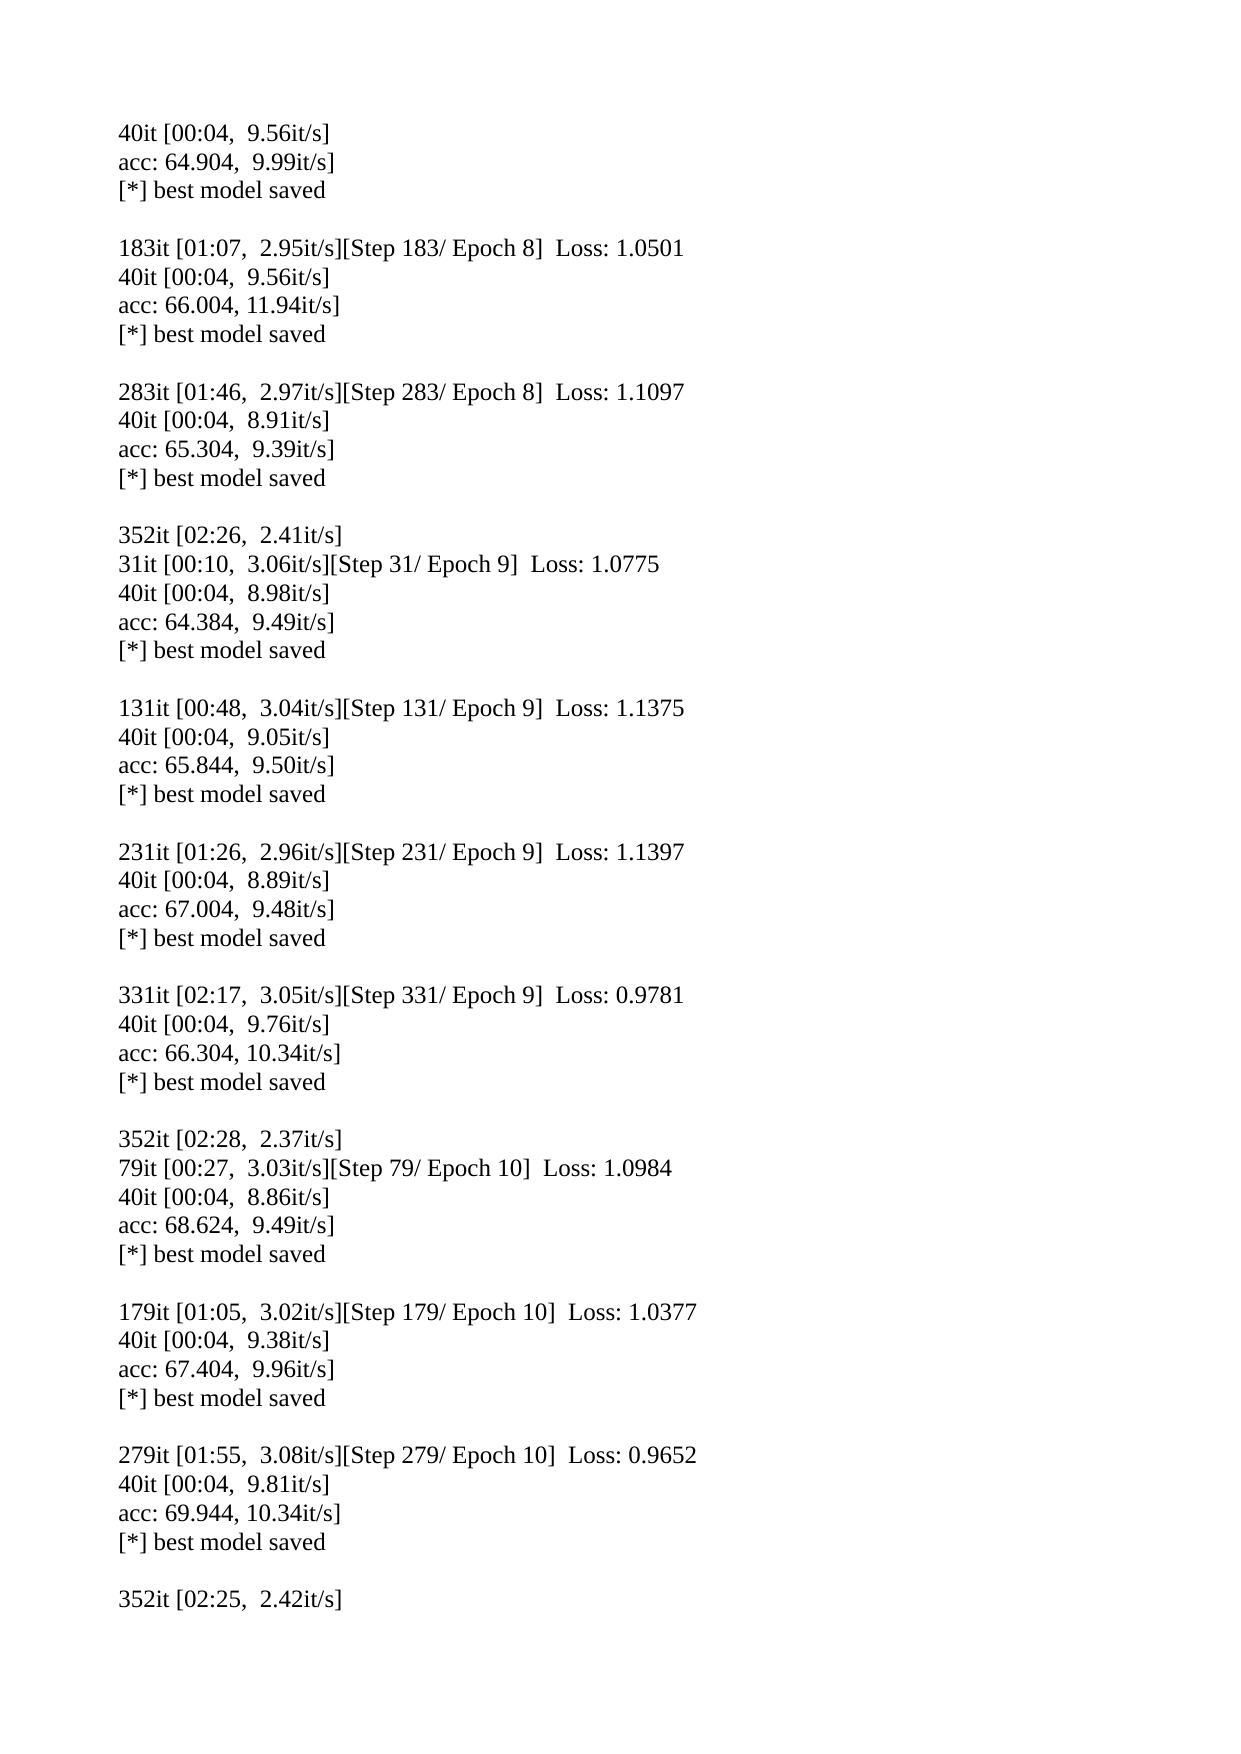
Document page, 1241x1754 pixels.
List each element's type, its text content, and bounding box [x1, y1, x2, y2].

text 40it [00:04, 9.38it/s] [118, 1326, 1122, 1354]
text 179it [01:05, 3.02it/s][Step 179/ Epoch 10] Loss: 1.0377 [118, 1297, 1122, 1326]
text [*] best model saved [118, 319, 1122, 348]
text 40it [00:04, 9.56it/s] [118, 262, 1122, 291]
text 40it [00:04, 9.56it/s] [118, 118, 1122, 147]
text 40it [00:04, 8.86it/s] [118, 1182, 1122, 1211]
text 40it [00:04, 8.91it/s] [118, 406, 1122, 434]
text [*] best model saved [118, 636, 1122, 664]
text acc: 67.404, 9.96it/s] [118, 1354, 1122, 1383]
text 183it [01:07, 2.95it/s][Step 183/ Epoch 8] Loss: 1.0501 [118, 233, 1122, 262]
text 131it [00:48, 3.04it/s][Step 131/ Epoch 9] Loss: 1.1375 [118, 693, 1122, 722]
text [*] best model saved [118, 1239, 1122, 1268]
text 352it [02:28, 2.37it/s] [118, 1124, 1122, 1153]
text [*] best model saved [118, 779, 1122, 808]
text acc: 65.844, 9.50it/s] [118, 751, 1122, 779]
text acc: 69.944, 10.34it/s] [118, 1498, 1122, 1527]
text [*] best model saved [118, 1383, 1122, 1412]
text 283it [01:46, 2.97it/s][Step 283/ Epoch 8] Loss: 1.1097 [118, 377, 1122, 406]
text [*] best model saved [118, 1067, 1122, 1096]
text acc: 68.624, 9.49it/s] [118, 1211, 1122, 1239]
text 40it [00:04, 8.89it/s] [118, 866, 1122, 894]
text acc: 64.904, 9.99it/s] [118, 147, 1122, 176]
text [*] best model saved [118, 463, 1122, 492]
text 40it [00:04, 9.81it/s] [118, 1469, 1122, 1498]
text 352it [02:25, 2.42it/s] [118, 1584, 1122, 1613]
text 40it [00:04, 9.05it/s] [118, 722, 1122, 751]
text [*] best model saved [118, 176, 1122, 204]
text acc: 64.384, 9.49it/s] [118, 607, 1122, 636]
text 231it [01:26, 2.96it/s][Step 231/ Epoch 9] Loss: 1.1397 [118, 837, 1122, 866]
text [*] best model saved [118, 1527, 1122, 1556]
text 40it [00:04, 9.76it/s] [118, 1009, 1122, 1038]
text 331it [02:17, 3.05it/s][Step 331/ Epoch 9] Loss: 0.9781 [118, 981, 1122, 1009]
text acc: 65.304, 9.39it/s] [118, 434, 1122, 463]
text acc: 66.304, 10.34it/s] [118, 1038, 1122, 1067]
text [*] best model saved [118, 923, 1122, 952]
text 352it [02:26, 2.41it/s] [118, 521, 1122, 549]
text 40it [00:04, 8.98it/s] [118, 578, 1122, 607]
text acc: 66.004, 11.94it/s] [118, 291, 1122, 319]
text 31it [00:10, 3.06it/s][Step 31/ Epoch 9] Loss: 1.0775 [118, 549, 1122, 578]
text acc: 67.004, 9.48it/s] [118, 894, 1122, 923]
text 279it [01:55, 3.08it/s][Step 279/ Epoch 10] Loss: 0.9652 [118, 1441, 1122, 1469]
text 79it [00:27, 3.03it/s][Step 79/ Epoch 10] Loss: 1.0984 [118, 1153, 1122, 1182]
